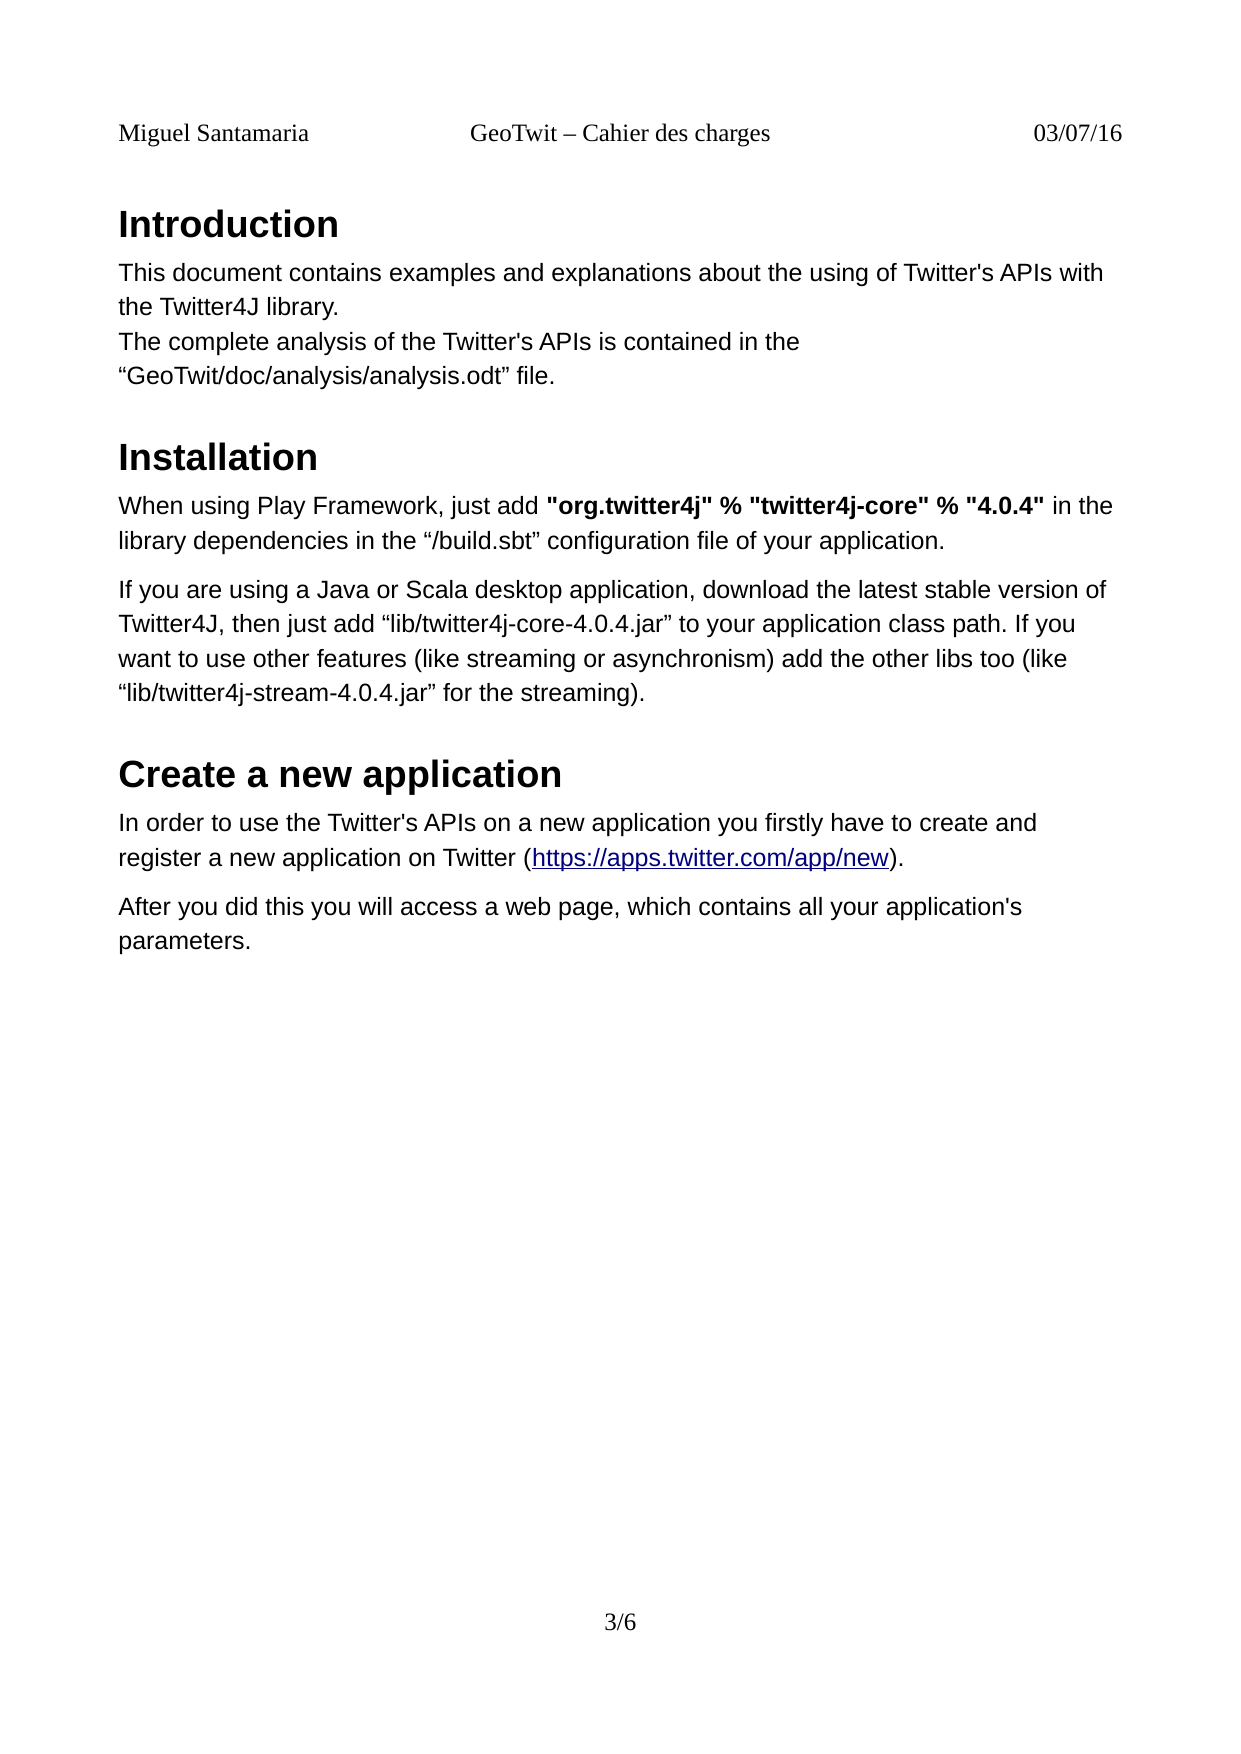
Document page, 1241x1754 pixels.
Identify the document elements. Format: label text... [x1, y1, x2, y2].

text If you are using a Java or Scala desktop application, download the latest stable version of Twitter4J, then just add “lib/twitter4j-core-4.0.4.jar” to your application class path. If you want to use other features (like streaming or asynchronism) add the other libs too (like “lib/twitter4j-stream-4.0.4.jar” for the streaming). [118, 575, 1122, 707]
subtitle Introduction [118, 201, 1122, 245]
text This document contains examples and explanations about the using of Twitter's APIs with the Twitter4J library. The complete analysis of the Twitter's APIs is contained in the “GeoTwit/doc/analysis/analysis.odt” file. [118, 257, 1122, 390]
text When using Play Framework, just add "org.twitter4j" % "twitter4j-core" % "4.0.4" in the library dependencies in the “/build.sbt” configuration file of your application. [118, 491, 1122, 554]
text In order to use the Twitter's APIs on a new application you firstly have to create and register a new application on Twitter (https://apps.twitter.com/app/new). [118, 808, 1122, 872]
subtitle Installation [118, 435, 1122, 479]
subtitle Create a new application [118, 752, 1122, 796]
text After you did this you will access a web page, which contains all your application's parameters. [118, 892, 1122, 955]
